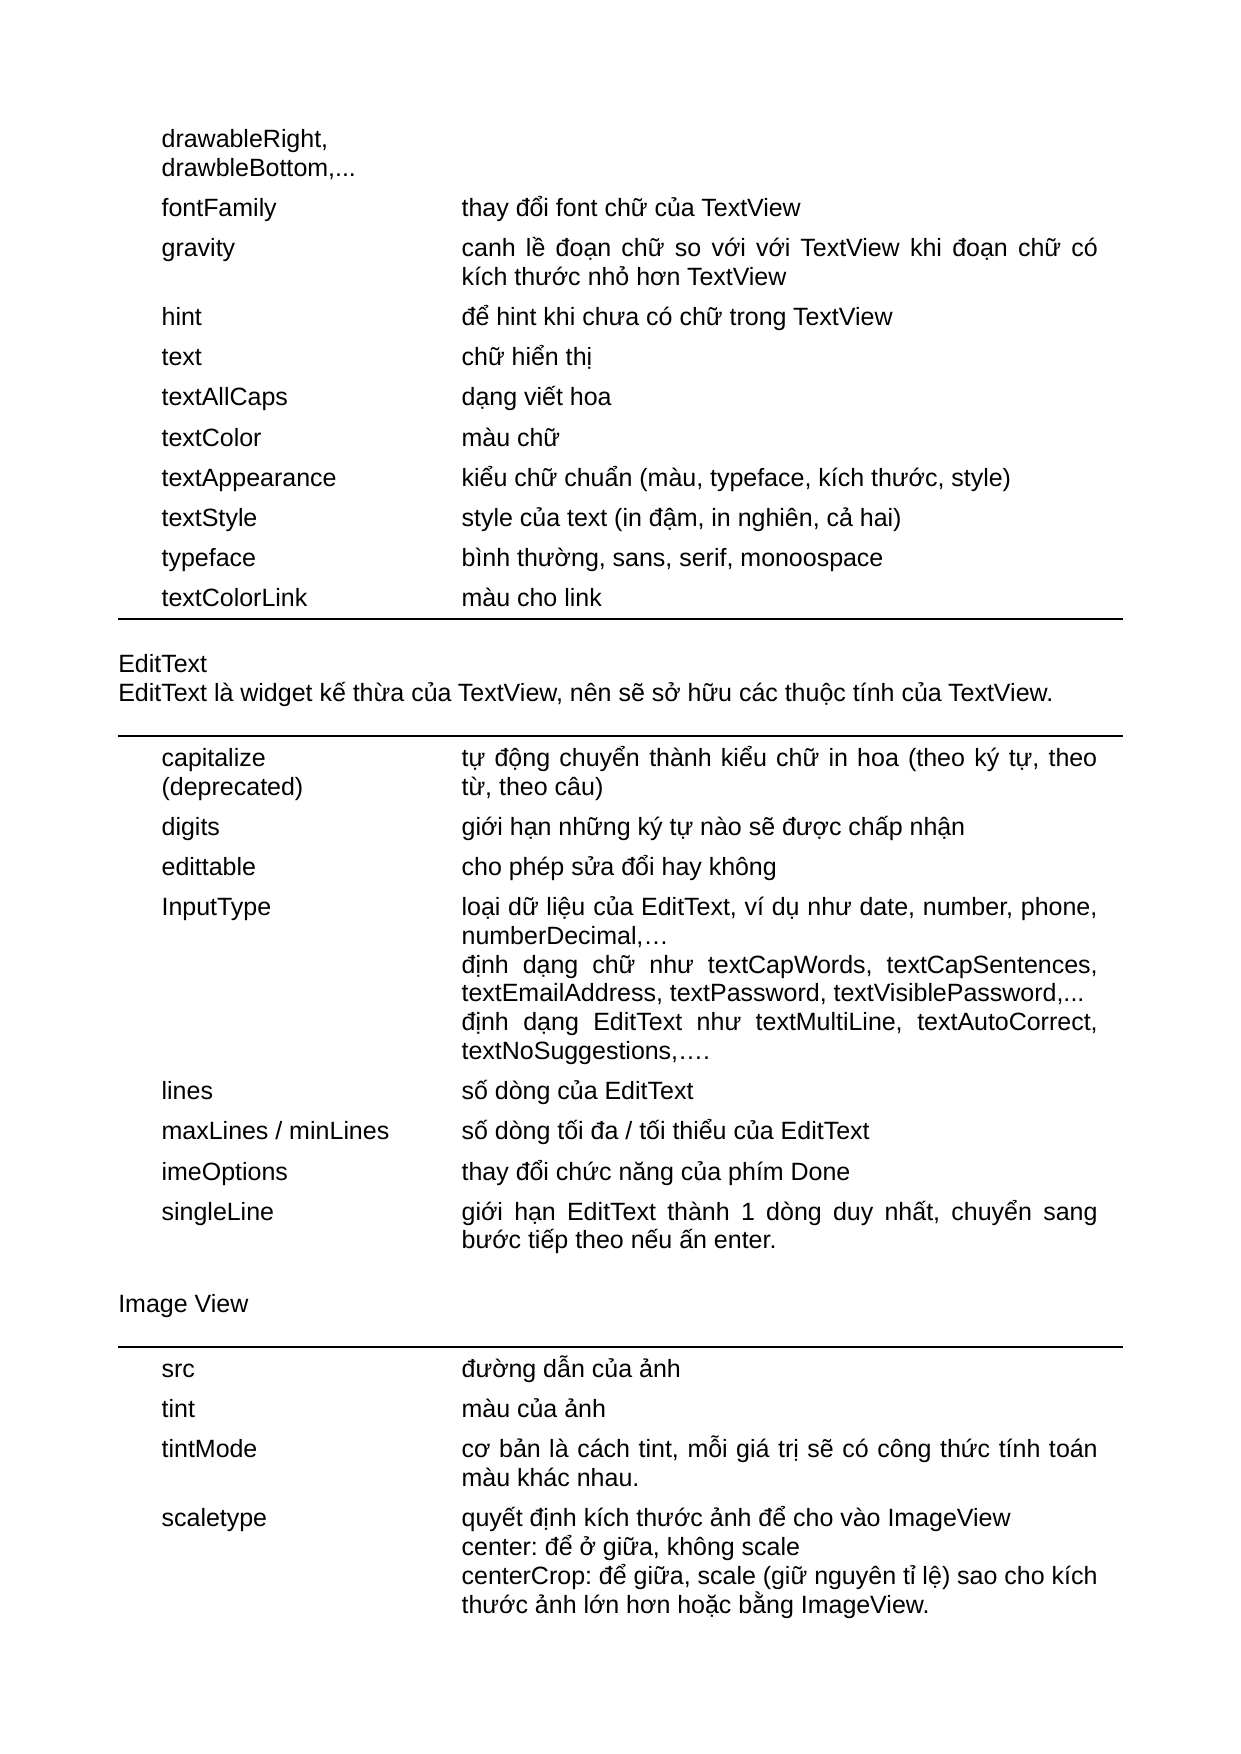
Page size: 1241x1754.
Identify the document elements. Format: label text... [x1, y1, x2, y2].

text Image View [118, 1289, 1122, 1317]
table_cell text [118, 336, 418, 377]
table_cell canh lề đoạn chữ so với với TextView khi đoạn chữ có kích thước nhỏ hơn TextView [418, 227, 1123, 296]
table_header đường dẫn của ảnh [418, 1348, 1123, 1388]
table_cell imeOptions [118, 1151, 418, 1191]
table_cell tint [118, 1389, 418, 1429]
table_cell textColorLink [118, 578, 418, 618]
table_cell số dòng tối đa / tối thiểu của EditText [418, 1111, 1123, 1151]
table_cell fontFamily [118, 187, 418, 227]
table_cell số dòng của EditText [418, 1070, 1123, 1111]
table_cell dạng viết hoa [418, 377, 1123, 417]
table_cell drawableRight, drawbleBottom,... [118, 118, 418, 187]
table_cell chữ hiển thị [418, 336, 1123, 377]
table_cell digits [118, 806, 418, 846]
table_cell textColor [118, 417, 418, 457]
table_cell tintMode [118, 1429, 418, 1498]
table_cell textAllCaps [118, 377, 418, 417]
table_cell giới hạn những ký tự nào sẽ được chấp nhận [418, 806, 1123, 846]
table_cell thay đổi chức năng của phím Done [418, 1151, 1123, 1191]
table_cell thay đổi font chữ của TextView [418, 187, 1123, 227]
table_cell loại dữ liệu của EditText, ví dụ như date, number, phone, numberDecimal,… định dạng chữ như textCapWords, textCapSentences, textEmailAddress, textPassword, textVisiblePassword,... định dạng EditText như textMultiLine, textAutoCorrect, textNoSuggestions,…. [418, 886, 1123, 1070]
table_header capitalize (deprecated) [118, 737, 418, 806]
table_cell typeface [118, 538, 418, 578]
text EditText [118, 649, 1122, 677]
table_cell quyết định kích thước ảnh để cho vào ImageView center: để ở giữa, không scale centerCrop: để giữa, scale (giữ nguyên tỉ lệ) sao cho kích thước ảnh lớn hơn hoặc bằng ImageView. [418, 1498, 1123, 1624]
table_cell [418, 118, 1123, 187]
table_cell edittable [118, 846, 418, 886]
table_cell để hint khi chưa có chữ trong TextView [418, 296, 1123, 336]
table_cell cơ bản là cách tint, mỗi giá trị sẽ có công thức tính toán màu khác nhau. [418, 1429, 1123, 1498]
table_header tự động chuyển thành kiểu chữ in hoa (theo ký tự, theo từ, theo câu) [418, 737, 1123, 806]
table_cell style của text (in đậm, in nghiên, cả hai) [418, 497, 1123, 537]
table_cell lines [118, 1070, 418, 1111]
table_cell maxLines / minLines [118, 1111, 418, 1151]
table_cell hint [118, 296, 418, 336]
table_cell gravity [118, 227, 418, 296]
table_header src [118, 1348, 418, 1388]
text EditText là widget kế thừa của TextView, nên sẽ sở hữu các thuộc tính của TextView. [118, 677, 1122, 706]
table_cell giới hạn EditText thành 1 dòng duy nhất, chuyển sang bước tiếp theo nếu ấn enter. [418, 1191, 1123, 1260]
table_cell textStyle [118, 497, 418, 537]
table_cell màu của ảnh [418, 1389, 1123, 1429]
table_cell kiểu chữ chuẩn (màu, typeface, kích thước, style) [418, 457, 1123, 497]
table_cell singleLine [118, 1191, 418, 1260]
table_cell InputType [118, 886, 418, 1070]
table_cell scaletype [118, 1498, 418, 1624]
table_cell màu cho link [418, 578, 1123, 618]
table_cell màu chữ [418, 417, 1123, 457]
table_cell cho phép sửa đổi hay không [418, 846, 1123, 886]
table_cell bình thường, sans, serif, monoospace [418, 538, 1123, 578]
table_cell textAppearance [118, 457, 418, 497]
